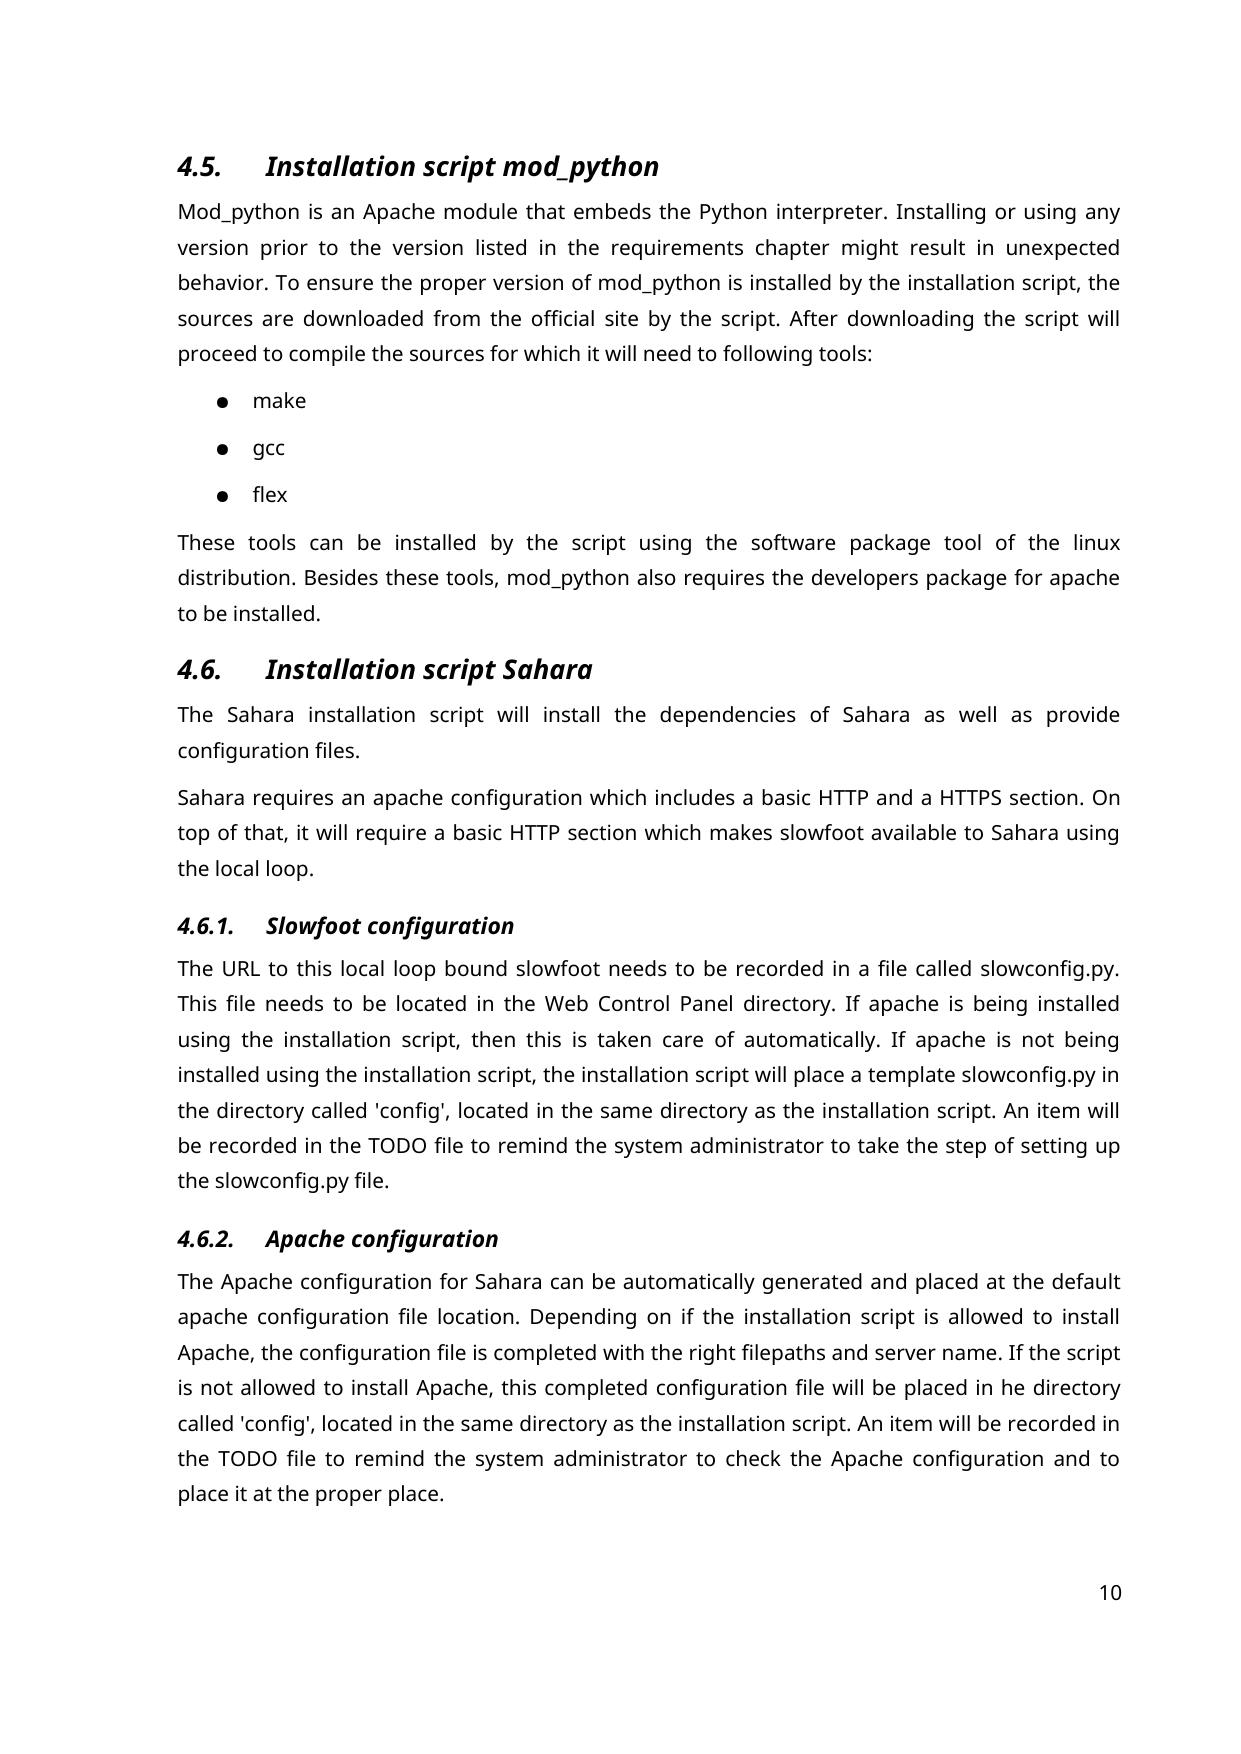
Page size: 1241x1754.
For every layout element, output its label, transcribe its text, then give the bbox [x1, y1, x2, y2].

subtitle Installation script Sahara [177, 651, 1122, 687]
subtitle Apache configuration [177, 1219, 1122, 1254]
text These tools can be installed by the script using the software package tool of the linux distribution. Besides these tools, mod_python also requires the developers package for apache to be installed. [177, 521, 1122, 627]
subtitle Installation script mod_python [177, 148, 1122, 184]
list make [215, 379, 1122, 415]
subtitle Slowfoot configuration [177, 906, 1122, 941]
text Sahara requires an apache configuration which includes a basic HTTP and a HTTPS section. On top of that, it will require a basic HTTP section which makes slowfoot available to Sahara using the local loop. [177, 776, 1122, 882]
text The Apache configuration for Sahara can be automatically generated and placed at the default apache configuration file location. Depending on if the installation script is allowed to install Apache, the configuration file is completed with the right filepaths and server name. If the script is not allowed to install Apache, this completed configuration file will be placed in he directory called 'config', located in the same directory as the installation script. An item will be recorded in the TODO file to remind the system administrator to check the Apache configuration and to place it at the proper place. [177, 1260, 1122, 1508]
list flex [215, 474, 1122, 509]
text Mod_python is an Apache module that embeds the Python interpreter. Installing or using any version prior to the version listed in the requirements chapter might result in unexpected behavior. To ensure the proper version of mod_python is installed by the installation script, the sources are downloaded from the official site by the script. After downloading the script will proceed to compile the sources for which it will need to following tools: [177, 190, 1122, 367]
text The URL to this local loop bound slowfoot needs to be recorded in a file called slowconfig.py. This file needs to be located in the Web Control Panel directory. If apache is being installed using the installation script, then this is taken care of automatically. If apache is not being installed using the installation script, the installation script will place a template slowconfig.py in the directory called 'config', located in the same directory as the installation script. An item will be recorded in the TODO file to remind the system administrator to take the step of setting up the slowconfig.py file. [177, 947, 1122, 1195]
text The Sahara installation script will install the dependencies of Sahara as well as provide configuration files. [177, 693, 1122, 764]
list gcc [215, 426, 1122, 462]
